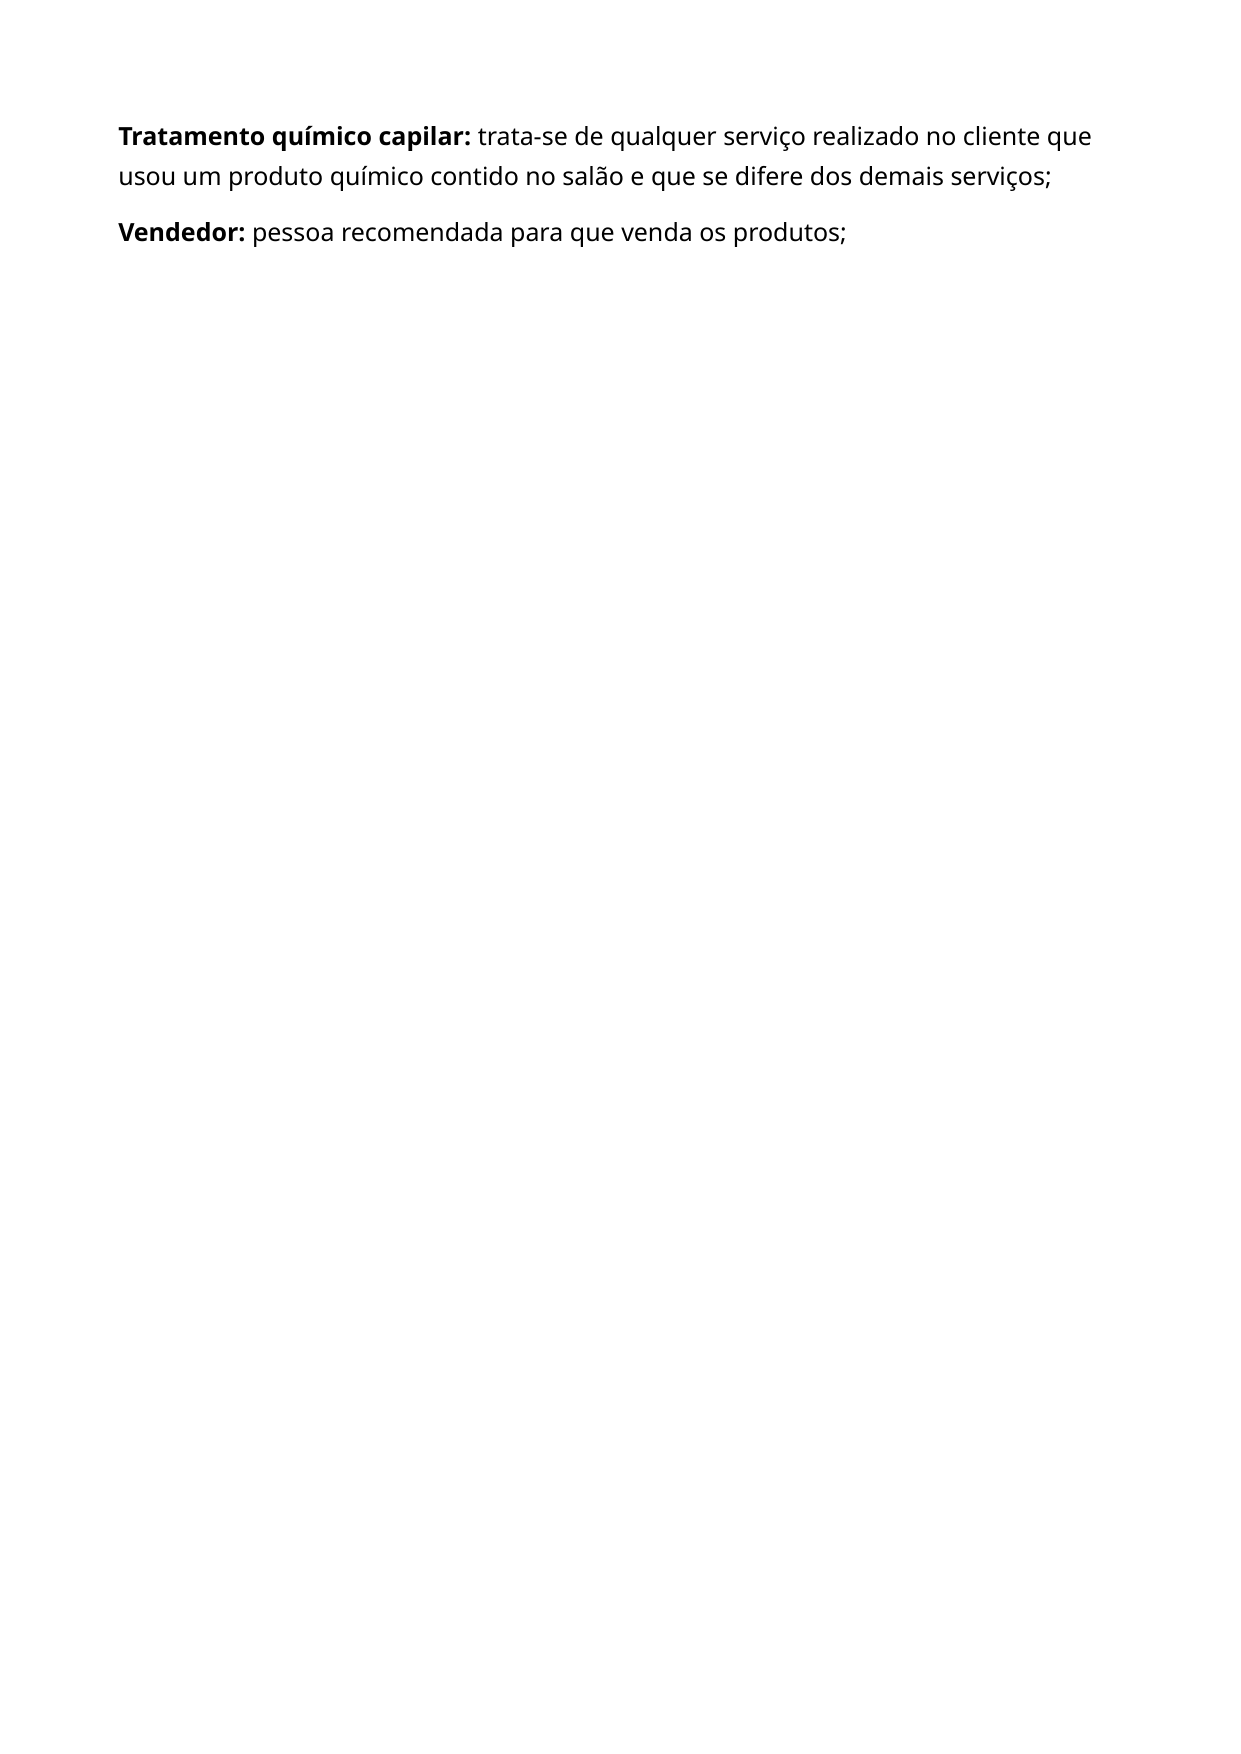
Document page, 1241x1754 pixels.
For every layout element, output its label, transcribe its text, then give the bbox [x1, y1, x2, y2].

text Vendedor: pessoa recomendada para que venda os produtos; [118, 214, 1122, 248]
text Tratamento químico capilar: trata-se de qualquer serviço realizado no cliente que usou um produto químico contido no salão e que se difere dos demais serviços; [118, 118, 1122, 193]
